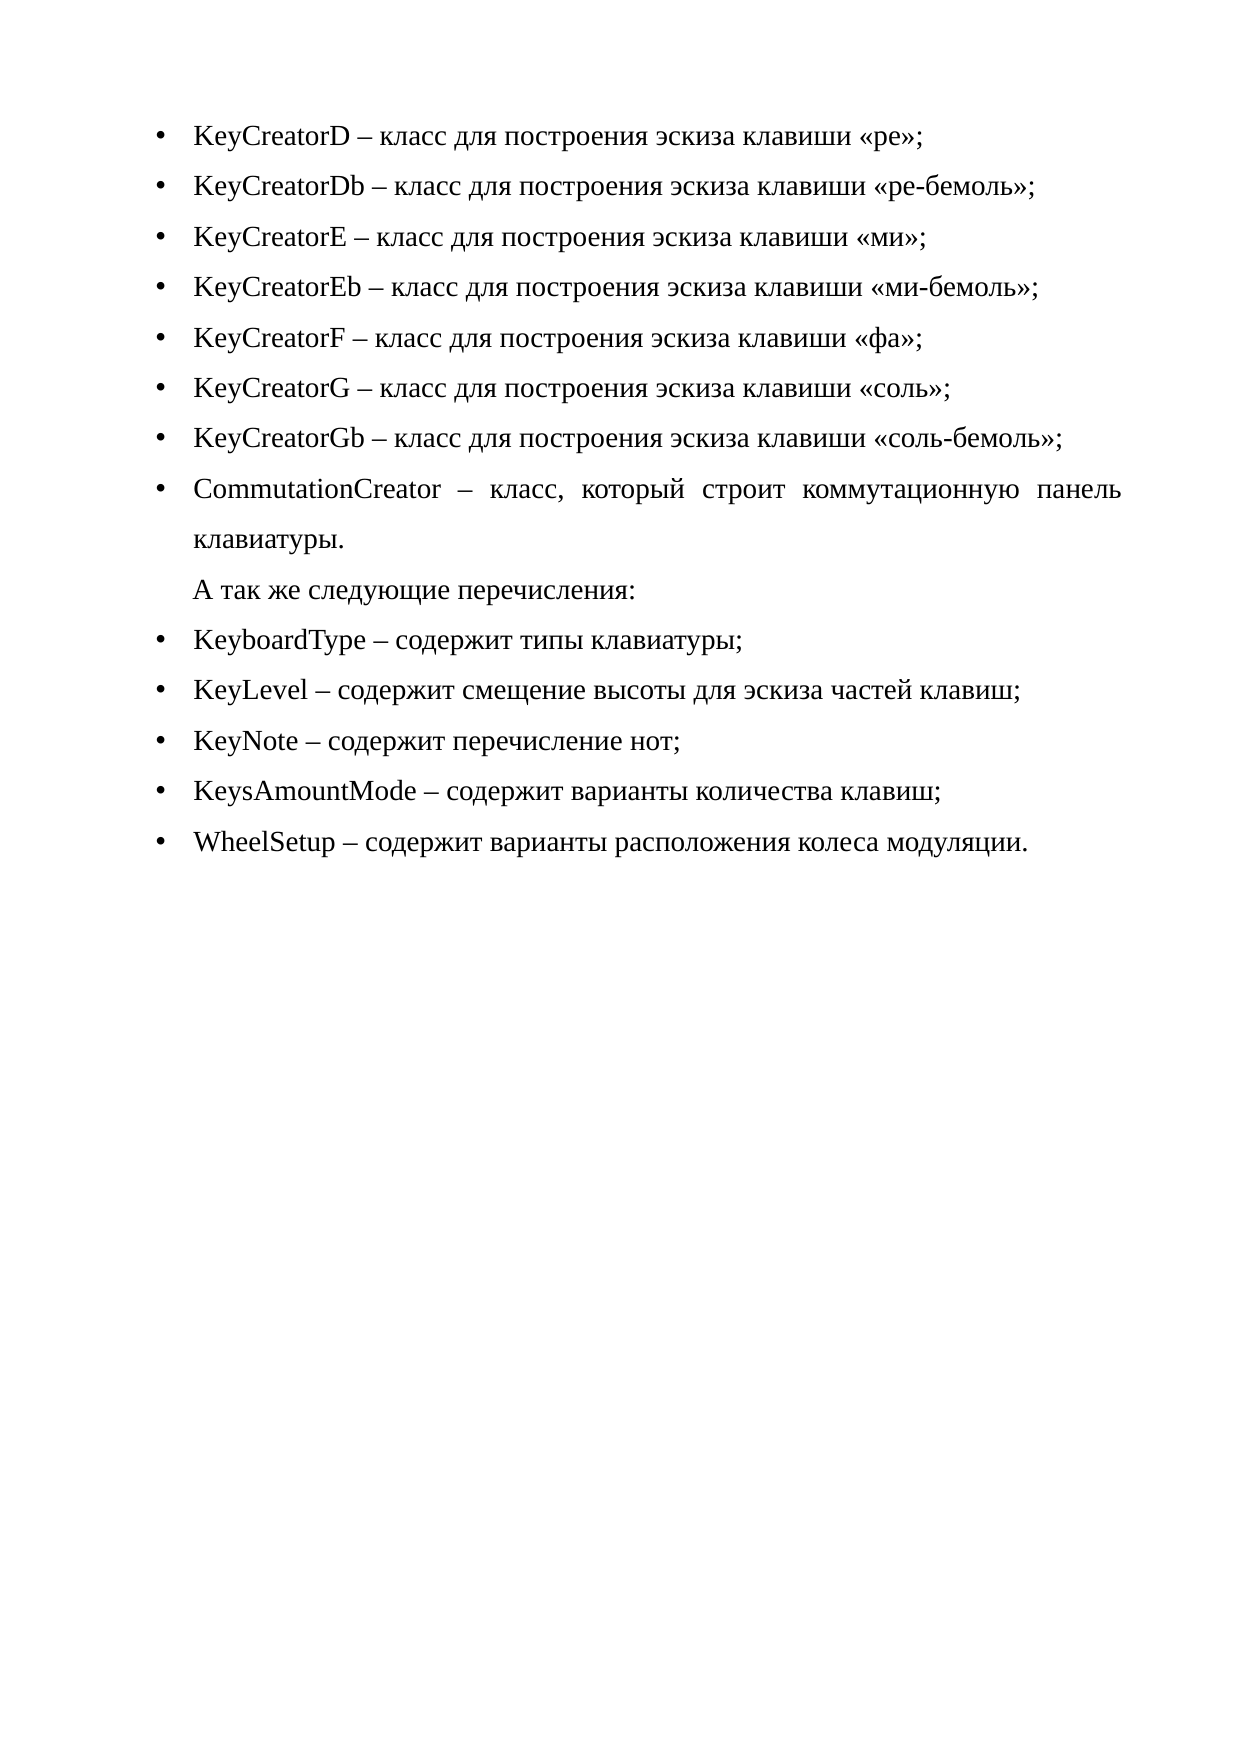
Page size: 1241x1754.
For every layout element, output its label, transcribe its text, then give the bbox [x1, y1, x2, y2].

list KeyCreatorF – класс для построения эскиза клавиши «фа»; [156, 320, 1122, 353]
list KeyNote – содержит перечисление нот; [156, 723, 1122, 757]
list KeyCreatorG – класс для построения эскиза клавиши «соль»; [156, 370, 1122, 404]
list KeyboardType – содержит типы клавиатуры; [156, 622, 1122, 656]
list CommutationCreator – класс, который строит коммутационную панель клавиатуры. [156, 471, 1122, 555]
list KeyCreatorDb – класс для построения эскиза клавиши «ре-бемоль»; [156, 168, 1122, 202]
list KeysAmountMode – содержит варианты количества клавиш; [156, 773, 1122, 807]
list KeyCreatorE – класс для построения эскиза клавиши «ми»; [156, 219, 1122, 253]
list KeyCreatorGb – класс для построения эскиза клавиши «соль-бемоль»; [156, 421, 1122, 454]
list KeyLevel – содержит смещение высоты для эскиза частей клавиш; [156, 672, 1122, 706]
list KeyCreatorEb – класс для построения эскиза клавиши «ми-бемоль»; [156, 269, 1122, 303]
list KeyCreatorD – класс для построения эскиза клавиши «ре»; [156, 118, 1122, 152]
text А так же следующие перечисления: [118, 572, 1122, 605]
list WheelSetup – содержит варианты расположения колеса модуляции. [156, 824, 1122, 857]
